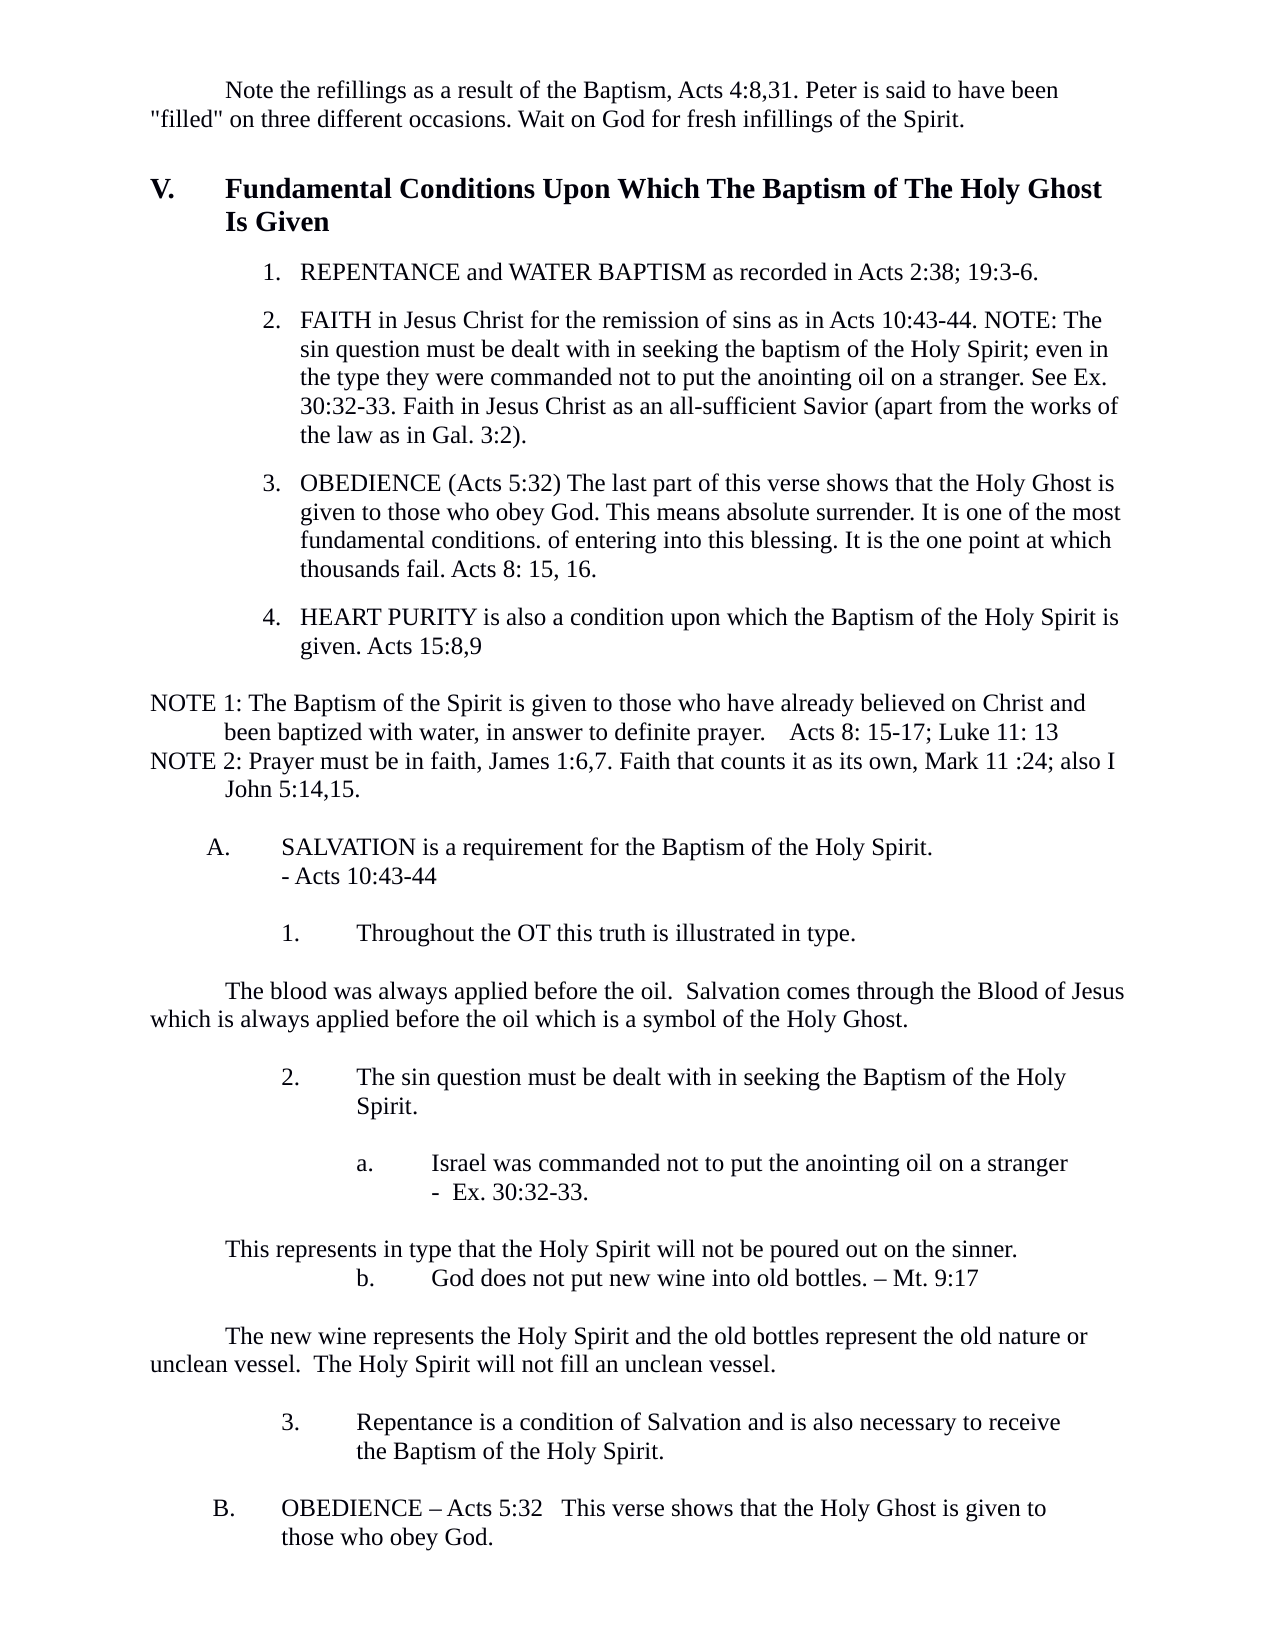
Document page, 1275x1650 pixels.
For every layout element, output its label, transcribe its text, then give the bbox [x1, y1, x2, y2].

text A. SALVATION is a requirement for the Baptism of the Holy Spirit. [150, 832, 1125, 861]
text This represents in type that the Holy Spirit will not be poured out on the sinner. [150, 1234, 1125, 1263]
list OBEDIENCE (Acts 5:32) The last part of this verse shows that the Holy Ghost is given to those who obey God. This means absolute surrender. It is one of the most fundamental conditions. of entering into this blessing. It is the one point at which thousands fail. Acts 8: 15, 16. [262, 468, 1125, 583]
list HEART PURITY is also a condition upon which the Baptism of the Holy Spirit is given. Acts 15:8,9 [262, 602, 1125, 659]
text NOTE 1: The Baptism of the Spirit is given to those who have already believed on Christ and been baptized with water, in answer to definite prayer. Acts 8: 15-17; Luke 11: 13 [150, 688, 1125, 746]
text b. God does not put new wine into old bottles. – Mt. 9:17 [150, 1263, 1125, 1292]
text 2. The sin question must be dealt with in seeking the Baptism of the Holy Spirit. [150, 1062, 1125, 1119]
text The new wine represents the Holy Spirit and the old bottles represent the old nature or unclean vessel. The Holy Spirit will not fill an unclean vessel. [150, 1321, 1125, 1378]
text Note the refillings as a result of the Baptism, Acts 4:8,31. Peter is said to have been "filled" on three different occasions. Wait on God for fresh infillings of the Spirit. [150, 75, 1125, 132]
text 3. Repentance is a condition of Salvation and is also necessary to receive the Baptism of the Holy Spirit. [150, 1407, 1125, 1464]
text B. OBEDIENCE – Acts 5:32 This verse shows that the Holy Ghost is given to those who obey God. [150, 1493, 1125, 1551]
list Fundamental Conditions Upon Which The Baptism of The Holy Ghost Is Given [150, 171, 1125, 238]
text - Acts 10:43-44 [150, 861, 1125, 889]
list FAITH in Jesus Christ for the remission of sins as in Acts 10:43-44. NOTE: The sin question must be dealt with in seeking the baptism of the Holy Spirit; even in the type they were commanded not to put the anointing oil on a stranger. See Ex. 30:32-33. Faith in Jesus Christ as an all-sufficient Savior (apart from the works of the law as in Gal. 3:2). [262, 305, 1125, 449]
text a. Israel was commanded not to put the anointing oil on a stranger - Ex. 30:32-33. [150, 1148, 1125, 1206]
text NOTE 2: Prayer must be in faith, James 1:6,7. Faith that counts it as its own, Mark 11 :24; also I John 5:14,15. [150, 746, 1125, 803]
list REPENTANCE and WATER BAPTISM as recorded in Acts 2:38; 19:3-6. [262, 257, 1125, 286]
text The blood was always applied before the oil. Salvation comes through the Blood of Jesus which is always applied before the oil which is a symbol of the Holy Ghost. [150, 976, 1125, 1033]
text 1. Throughout the OT this truth is illustrated in type. [150, 918, 1125, 947]
